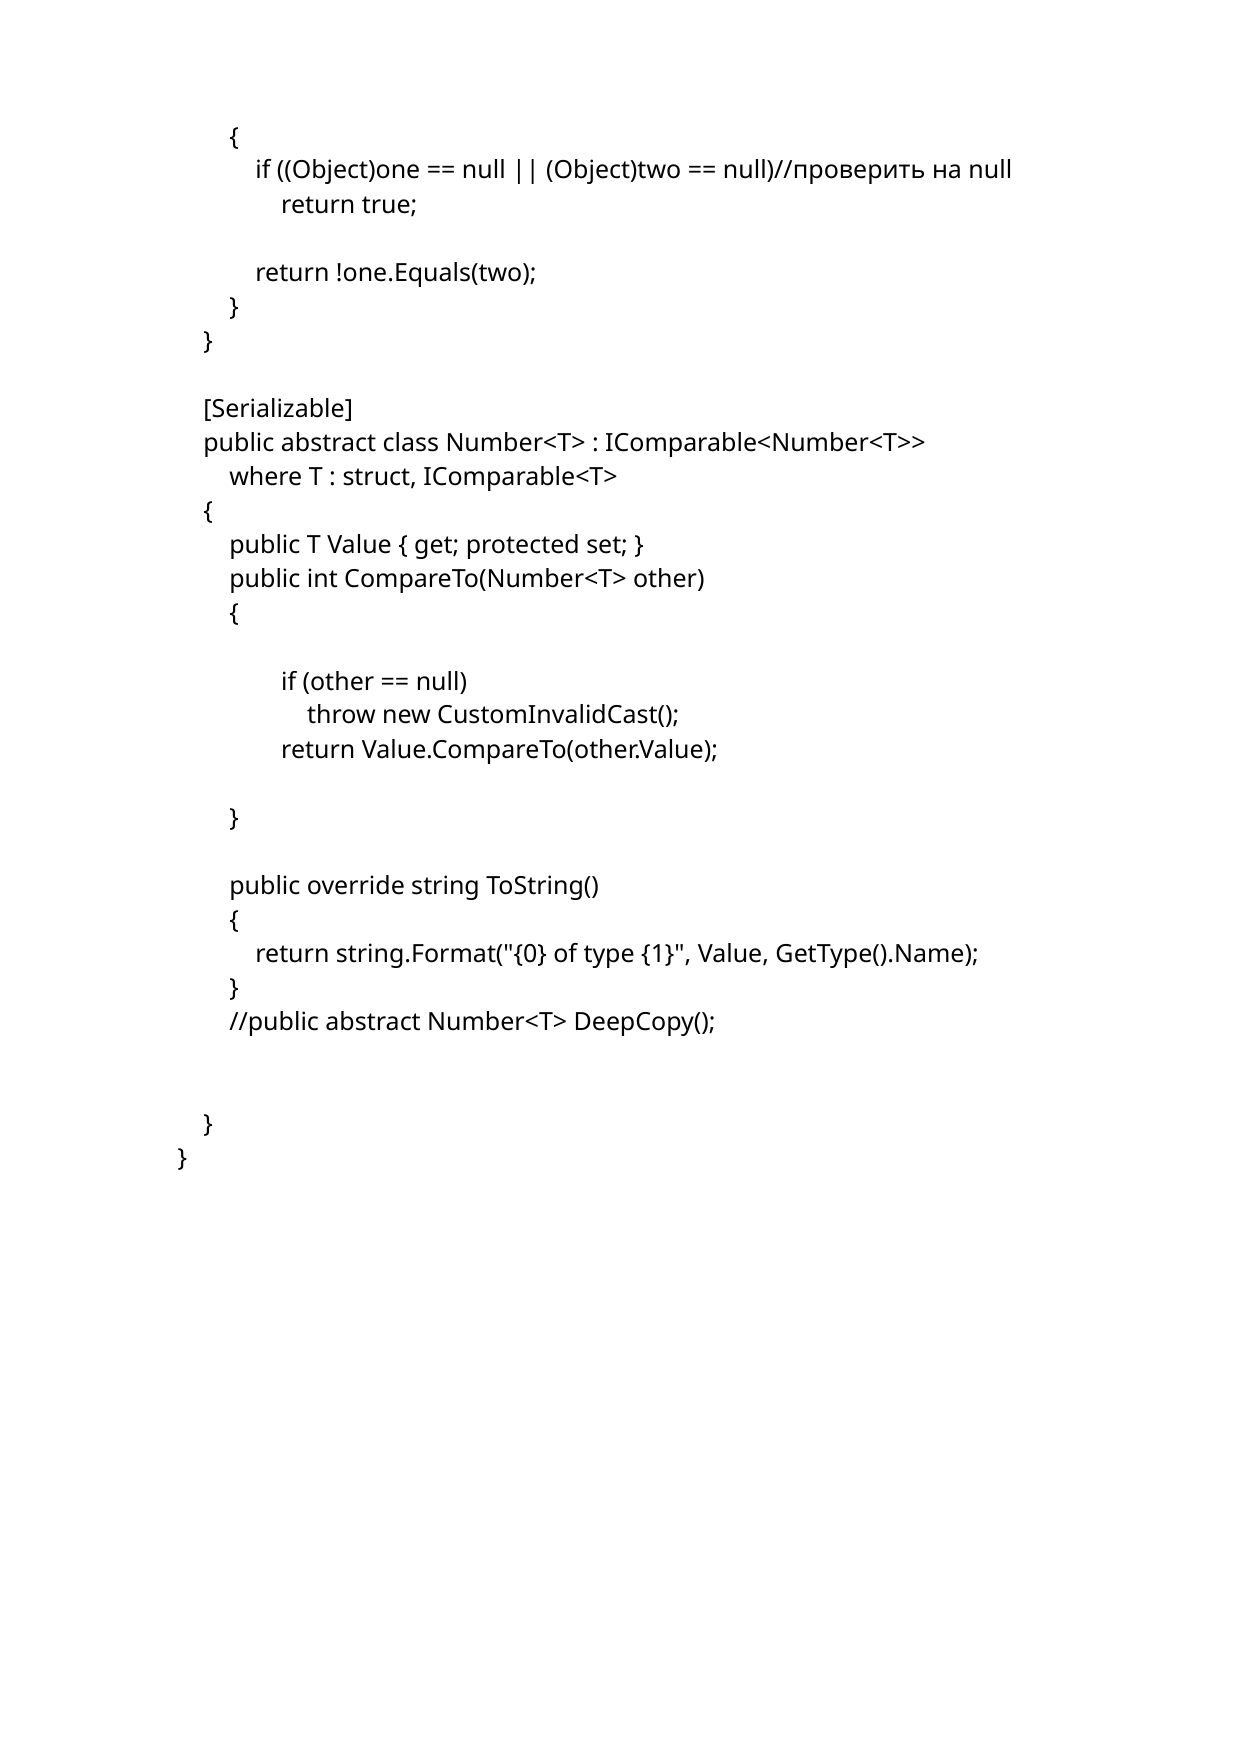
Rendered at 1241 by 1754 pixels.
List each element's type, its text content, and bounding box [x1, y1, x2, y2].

text if ((Object)one == null || (Object)two == null)//проверить на null [177, 152, 1152, 186]
text return Value.CompareTo(other.Value); [177, 731, 1152, 765]
text } [177, 1106, 1152, 1140]
text { [177, 902, 1152, 936]
text [Serializable] [177, 391, 1152, 425]
text public abstract class Number<T> : IComparable<Number<T>> [177, 425, 1152, 459]
text return !one.Equals(two); [177, 254, 1152, 288]
text } [177, 799, 1152, 833]
text { [177, 595, 1152, 629]
text return string.Format("{0} of type {1}", Value, GetType().Name); [177, 936, 1152, 970]
text } [177, 970, 1152, 1004]
text public override string ToString() [177, 867, 1152, 902]
text //public abstract Number<T> DeepCopy(); [177, 1004, 1152, 1038]
text if (other == null) [177, 663, 1152, 697]
text } [177, 322, 1152, 357]
text } [177, 288, 1152, 322]
text public T Value { get; protected set; } [177, 527, 1152, 561]
text where T : struct, IComparable<T> [177, 459, 1152, 493]
text { [177, 118, 1152, 152]
text public int CompareTo(Number<T> other) [177, 561, 1152, 595]
text { [177, 493, 1152, 527]
text return true; [177, 186, 1152, 220]
text throw new CustomInvalidCast(); [177, 697, 1152, 731]
text } [177, 1140, 1152, 1174]
